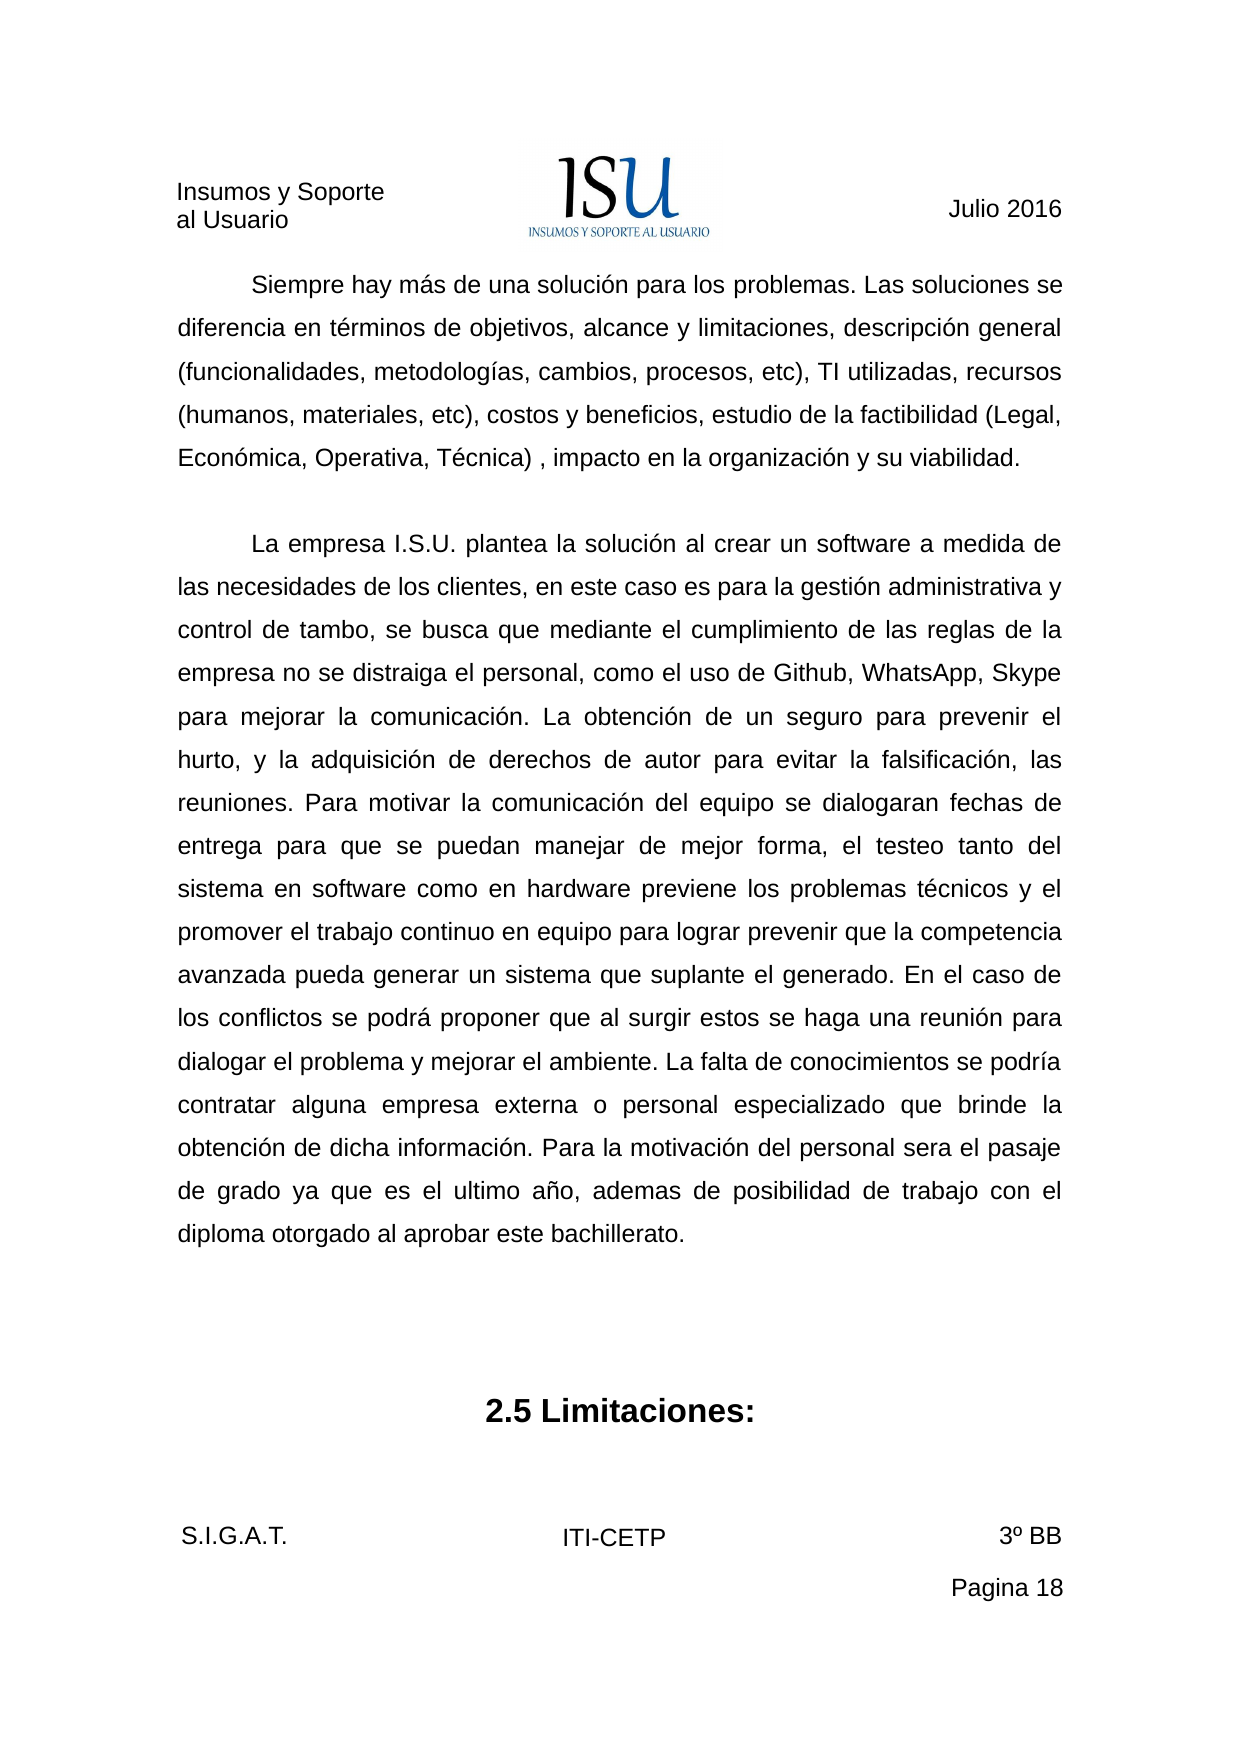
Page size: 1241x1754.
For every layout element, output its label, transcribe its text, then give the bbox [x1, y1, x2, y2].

text Siempre hay más de una solución para los problemas. Las soluciones se diferencia en términos de objetivos, alcance y limitaciones, descripción general (funcionalidades, metodologías, cambios, procesos, etc), TI utilizadas, recursos (humanos, materiales, etc), costos y beneficios, estudio de la factibilidad (Legal, Económica, Operativa, Técnica) , impacto en la organización y su viabilidad. [177, 270, 1063, 471]
text 2.5 Limitaciones: [177, 1391, 1063, 1430]
text La empresa I.S.U. plantea la solución al crear un software a medida de las necesidades de los clientes, en este caso es para la gestión administrativa y control de tambo, se busca que mediante el cumplimiento de las reglas de la empresa no se distraiga el personal, como el uso de Github, WhatsApp, Skype para mejorar la comunicación. La obtención de un seguro para prevenir el hurto, y la adquisición de derechos de autor para evitar la falsificación, las reuniones. Para motivar la comunicación del equipo se dialogaran fechas de entrega para que se puedan manejar de mejor forma, el testeo tanto del sistema en software como en hardware previene los problemas técnicos y el promover el trabajo continuo en equipo para lograr prevenir que la competencia avanzada pueda generar un sistema que suplante el generado. En el caso de los conflictos se podrá proponer que al surgir estos se haga una reunión para dialogar el problema y mejorar el ambiente. La falta de conocimientos se podría contratar alguna empresa externa o personal especializado que brinde la obtención de dicha información. Para la motivación del personal sera el pasaje de grado ya que es el ultimo año, ademas de posibilidad de trabajo con el diploma otorgado al aprobar este bachillerato. [177, 529, 1063, 1248]
picture [517, 138, 723, 252]
